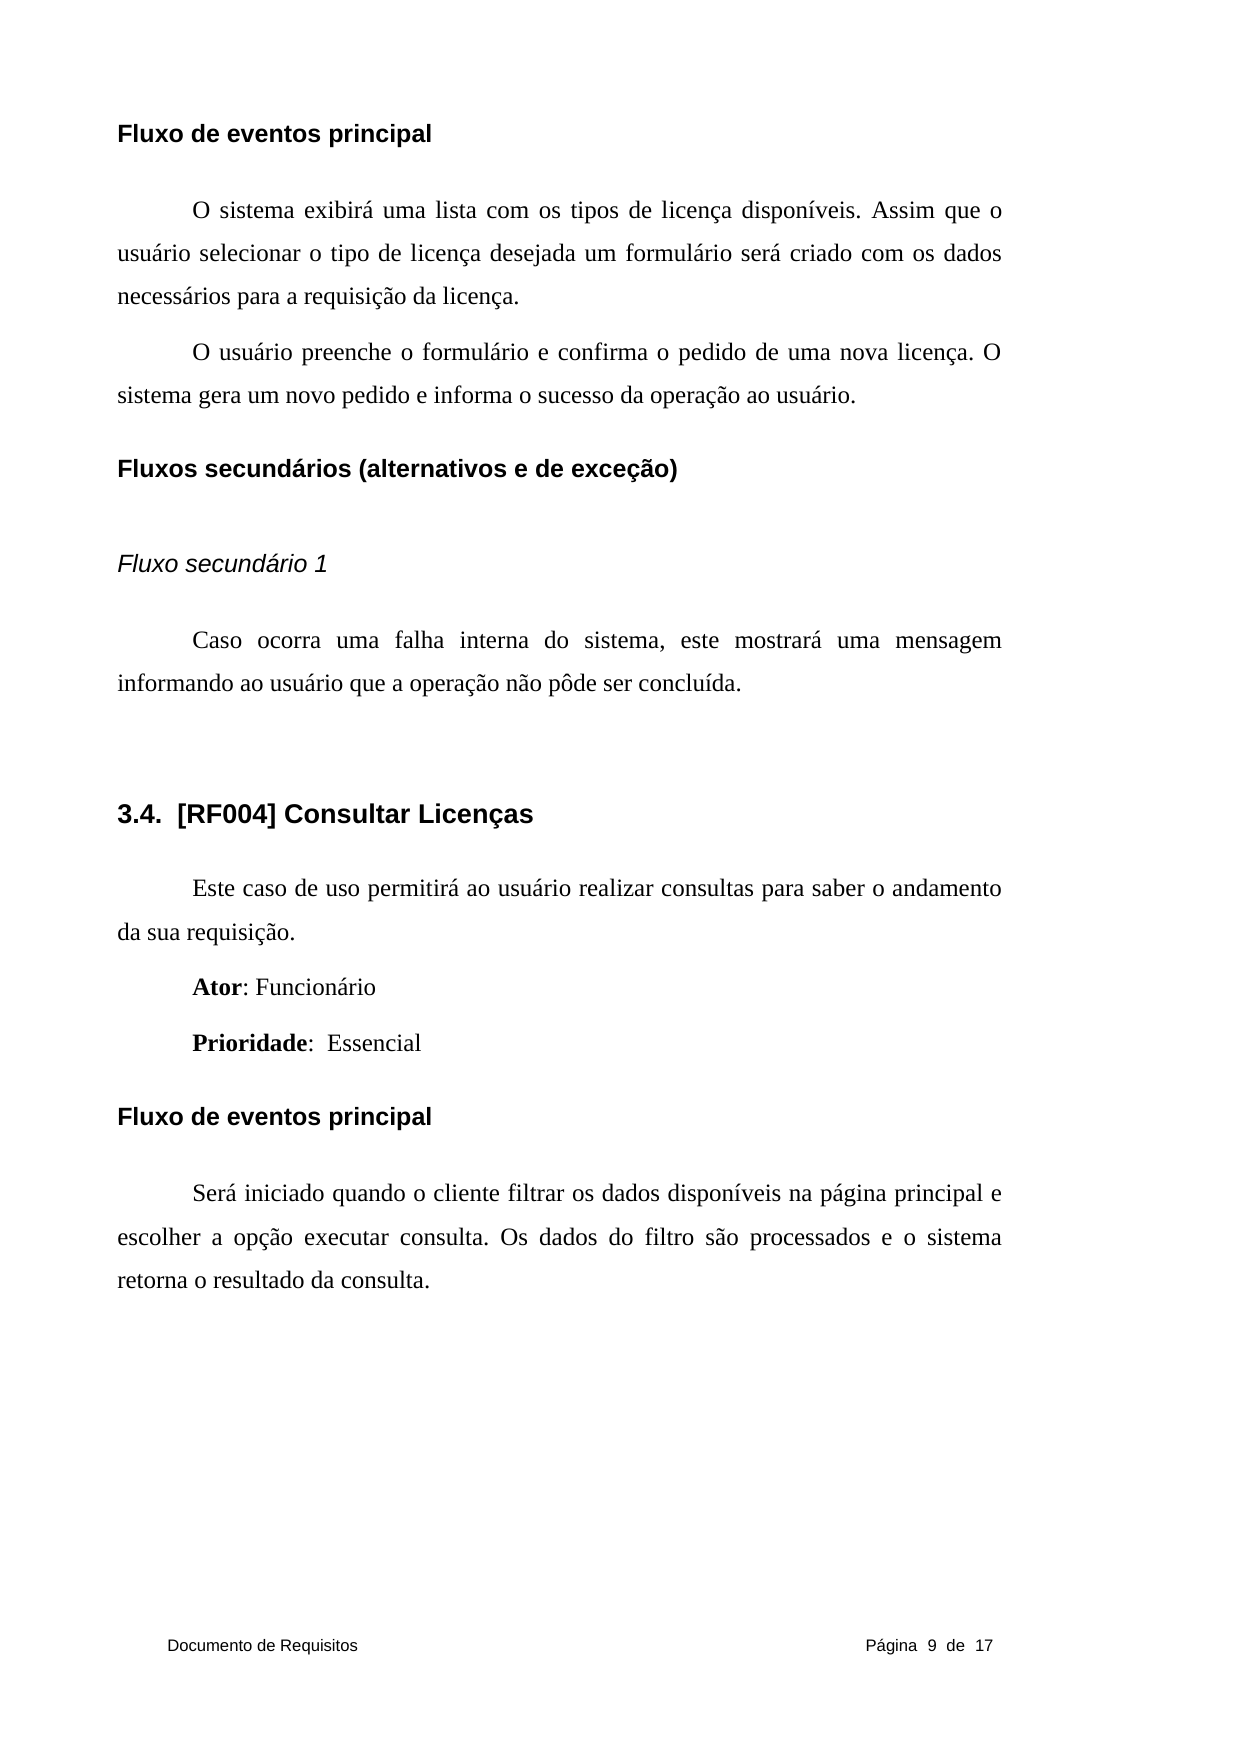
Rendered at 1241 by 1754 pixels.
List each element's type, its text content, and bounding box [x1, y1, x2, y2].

text Será iniciado quando o cliente filtrar os dados disponíveis na página principal e escolher a opção executar consulta. Os dados do filtro são processados e o sistema retorna o resultado da consulta. [117, 1178, 1003, 1293]
text Prioridade: Essencial [117, 1028, 1003, 1057]
subtitle [RF004] Consultar Licenças [117, 798, 1003, 830]
text Caso ocorra uma falha interna do sistema, este mostrará uma mensagem informando ao usuário que a operação não pôde ser concluída. [117, 625, 1003, 697]
subtitle Fluxo de eventos principal [117, 1102, 1003, 1131]
subtitle Fluxo secundário 1 [117, 549, 1003, 578]
subtitle Fluxos secundários (alternativos e de exceção) [117, 454, 1003, 483]
subtitle Fluxo de eventos principal [117, 118, 1003, 147]
text O sistema exibirá uma lista com os tipos de licença disponíveis. Assim que o usuário selecionar o tipo de licença desejada um formulário será criado com os dados necessários para a requisição da licença. [117, 195, 1003, 310]
text O usuário preenche o formulário e confirma o pedido de uma nova licença. O sistema gera um novo pedido e informa o sucesso da operação ao usuário. [117, 337, 1003, 408]
text Ator: Funcionário [117, 972, 1003, 1001]
text Este caso de uso permitirá ao usuário realizar consultas para saber o andamento da sua requisição. [117, 873, 1003, 945]
